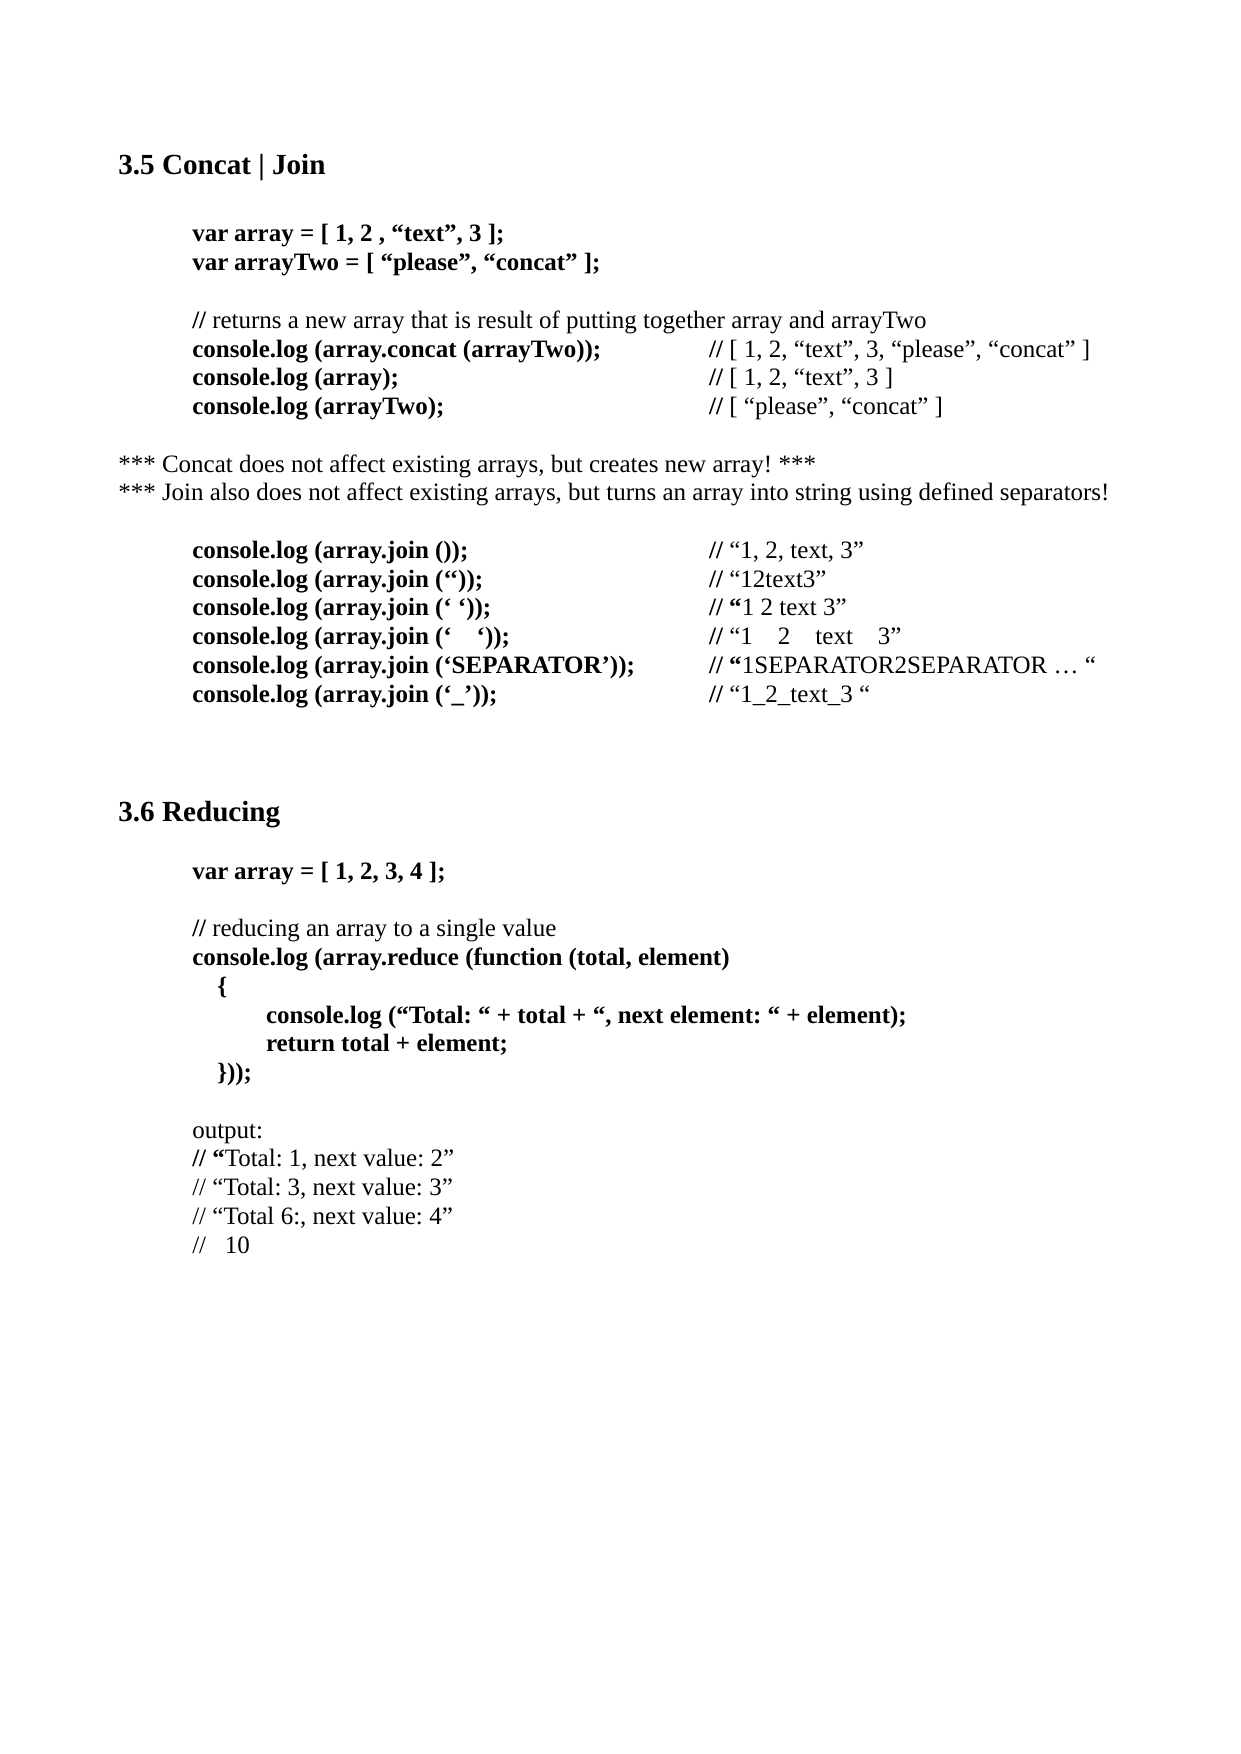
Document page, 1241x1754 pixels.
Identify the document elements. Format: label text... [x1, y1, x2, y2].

text // “Total: 1, next value: 2” [118, 1143, 1122, 1172]
text *** Join also does not affect existing arrays, but turns an array into string using defined separators! [118, 477, 1122, 506]
text // “Total 6:, next value: 4” [118, 1201, 1122, 1230]
text console.log (array.concat (arrayTwo)); // [ 1, 2, “text”, 3, “please”, “concat” ] [118, 334, 1122, 362]
text return total + element; [118, 1028, 1122, 1057]
text 3.5 Concat | Join [118, 147, 1122, 180]
text { [118, 971, 1122, 1000]
text console.log (array.join (‘SEPARATOR’)); // “1SEPARATOR2SEPARATOR … “ [118, 650, 1122, 679]
text console.log (array); // [ 1, 2, “text”, 3 ] [118, 362, 1122, 391]
text // reducing an array to a single value [118, 913, 1122, 942]
text 3.6 Reducing [118, 794, 1122, 827]
text console.log (array.join (‘_’)); // “1_2_text_3 “ [118, 679, 1122, 707]
text console.log (arrayTwo); // [ “please”, “concat” ] [118, 391, 1122, 420]
text console.log (array.join (‘‘)); // “12text3” [118, 564, 1122, 592]
text console.log (“Total: “ + total + “, next element: “ + element); [118, 1000, 1122, 1028]
text console.log (array.reduce (function (total, element) [118, 942, 1122, 971]
text console.log (array.join (‘ ‘)); // “1 2 text 3” [118, 592, 1122, 621]
text // 10 [118, 1230, 1122, 1258]
text console.log (array.join (‘ ‘)); // “1 2 text 3” [118, 621, 1122, 650]
text output: [118, 1115, 1122, 1143]
text // returns a new array that is result of putting together array and arrayTwo [118, 305, 1122, 334]
text *** Concat does not affect existing arrays, but creates new array! *** [118, 449, 1122, 477]
text console.log (array.join ()); // “1, 2, text, 3” [118, 535, 1122, 564]
text // “Total: 3, next value: 3” [118, 1172, 1122, 1201]
text var array = [ 1, 2, 3, 4 ]; [118, 856, 1122, 885]
text var arrayTwo = [ “please”, “concat” ]; [118, 247, 1122, 276]
text })); [118, 1057, 1122, 1086]
text var array = [ 1, 2 , “text”, 3 ]; [118, 214, 1122, 247]
